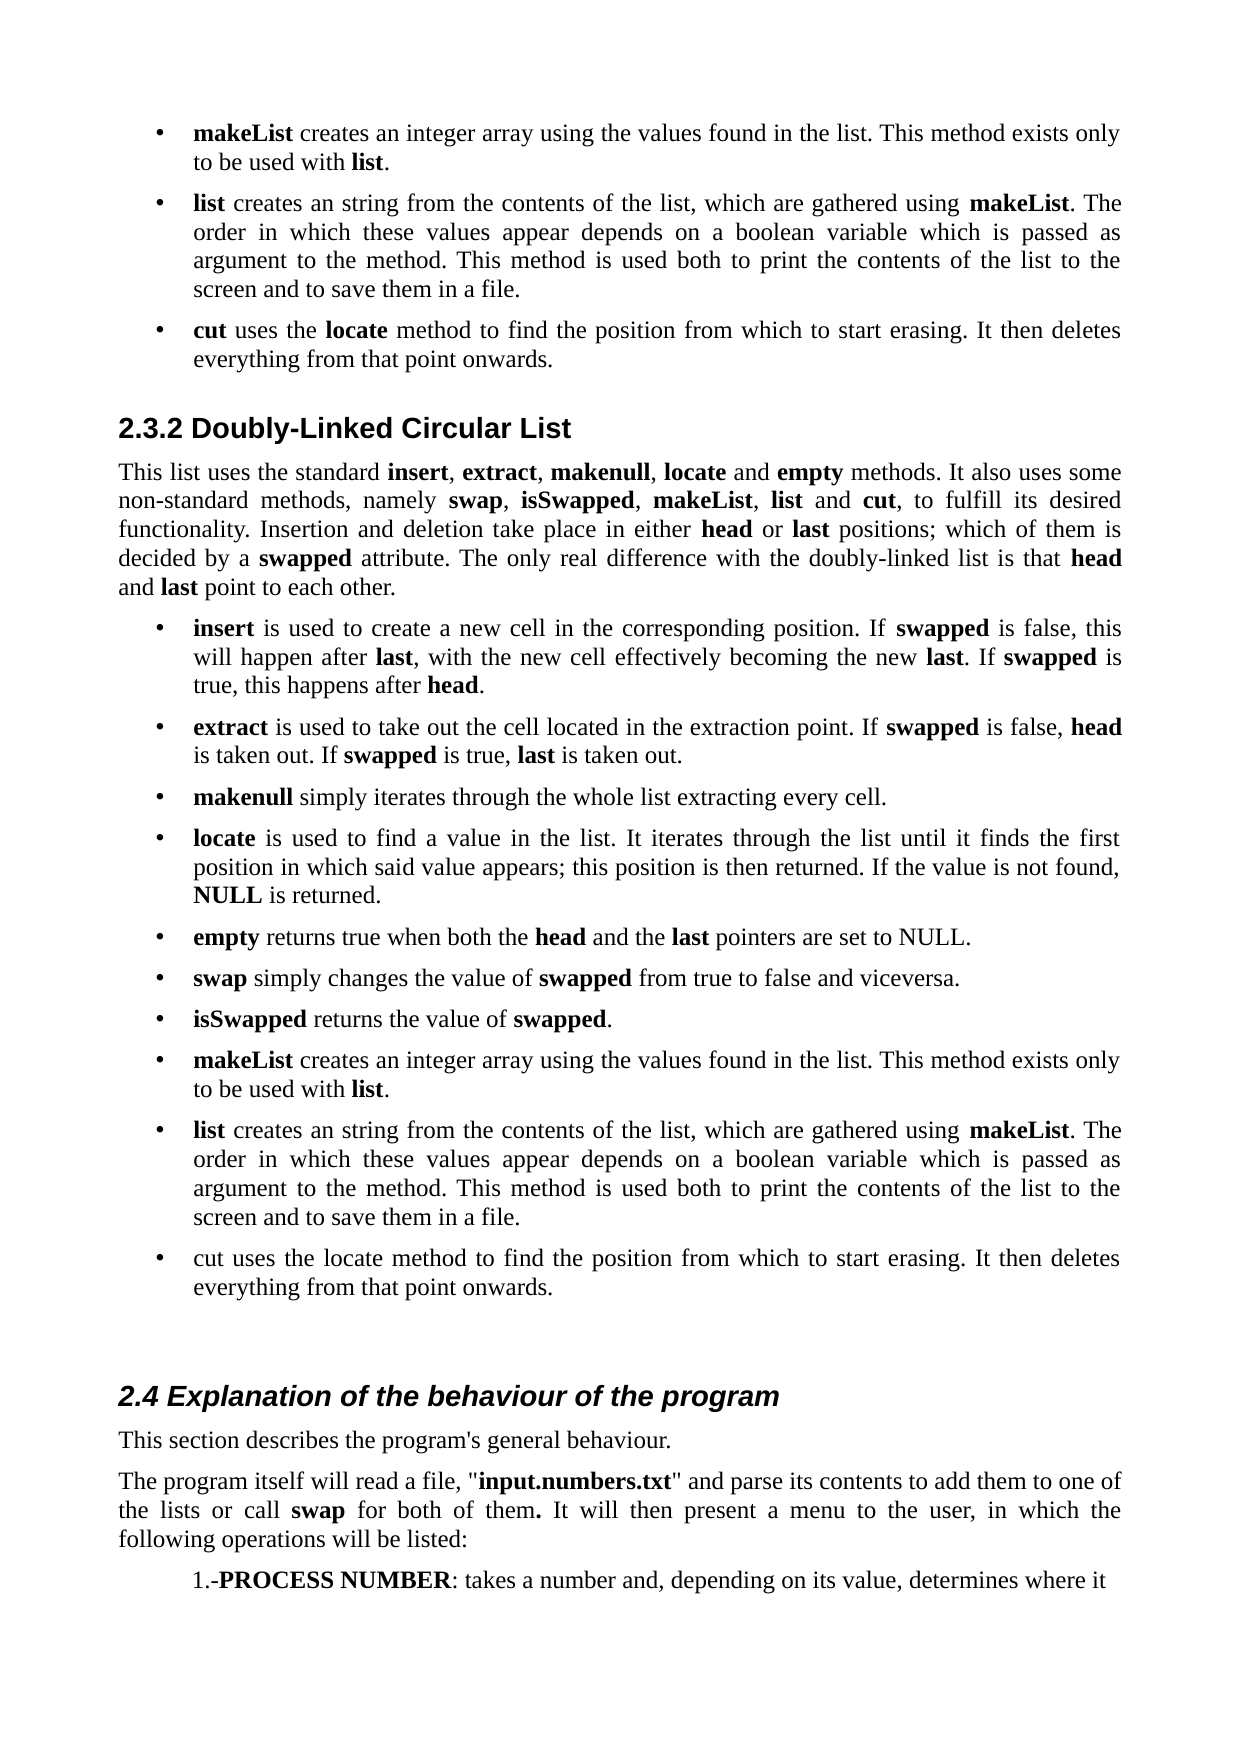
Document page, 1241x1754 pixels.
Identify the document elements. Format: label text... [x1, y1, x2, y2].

list cut uses the locate method to find the position from which to start erasing. It then deletes everything from that point onwards. [156, 316, 1122, 373]
list makeList creates an integer array using the values found in the list. This method exists only to be used with list. [156, 118, 1122, 176]
text This section describes the program's general behaviour. [118, 1425, 1122, 1454]
list empty returns true when both the head and the last pointers are set to NULL. [156, 922, 1122, 950]
text The program itself will read a file, "input.numbers.txt" and parse its contents to add them to one of the lists or call swap for both of them. It will then present a menu to the user, in which the following operations will be listed: [118, 1466, 1122, 1553]
list swap simply changes the value of swapped from true to false and viceversa. [156, 963, 1122, 992]
list locate is used to find a value in the list. It iterates through the list until it finds the first position in which said value appears; this position is then returned. If the value is not found, NULL is returned. [156, 823, 1122, 909]
text This list uses the standard insert, extract, makenull, locate and empty methods. It also uses some non-standard methods, namely swap, isSwapped, makeList, list and cut, to fulfill its desired functionality. Insertion and deletion take place in either head or last positions; which of them is decided by a swapped attribute. The only real difference with the doubly-linked list is that head and last point to each other. [118, 457, 1122, 600]
list list creates an string from the contents of the list, which are gathered using makeList. The order in which these values appear depends on a boolean variable which is passed as argument to the method. This method is used both to print the contents of the list to the screen and to save them in a file. [156, 188, 1122, 303]
list insert is used to create a new cell in the corresponding position. If swapped is false, this will happen after last, with the new cell effectively becoming the new last. If swapped is true, this happens after head. [156, 613, 1122, 699]
text 1.-PROCESS NUMBER: takes a number and, depending on its value, determines where it [118, 1565, 1122, 1594]
subtitle 2.3.2 Doubly-Linked Circular List [118, 411, 1122, 444]
list extract is used to take out the cell located in the extraction point. If swapped is false, head is taken out. If swapped is true, last is taken out. [156, 712, 1122, 769]
list list creates an string from the contents of the list, which are gathered using makeList. The order in which these values appear depends on a boolean variable which is passed as argument to the method. This method is used both to print the contents of the list to the screen and to save them in a file. [156, 1115, 1122, 1230]
list isSwapped returns the value of swapped. [156, 1004, 1122, 1033]
list makenull simply iterates through the whole list extracting every cell. [156, 782, 1122, 810]
list makeList creates an integer array using the values found in the list. This method exists only to be used with list. [156, 1045, 1122, 1103]
subtitle 2.4 Explanation of the behaviour of the program [118, 1379, 1122, 1413]
list cut uses the locate method to find the position from which to start erasing. It then deletes everything from that point onwards. [156, 1243, 1122, 1300]
